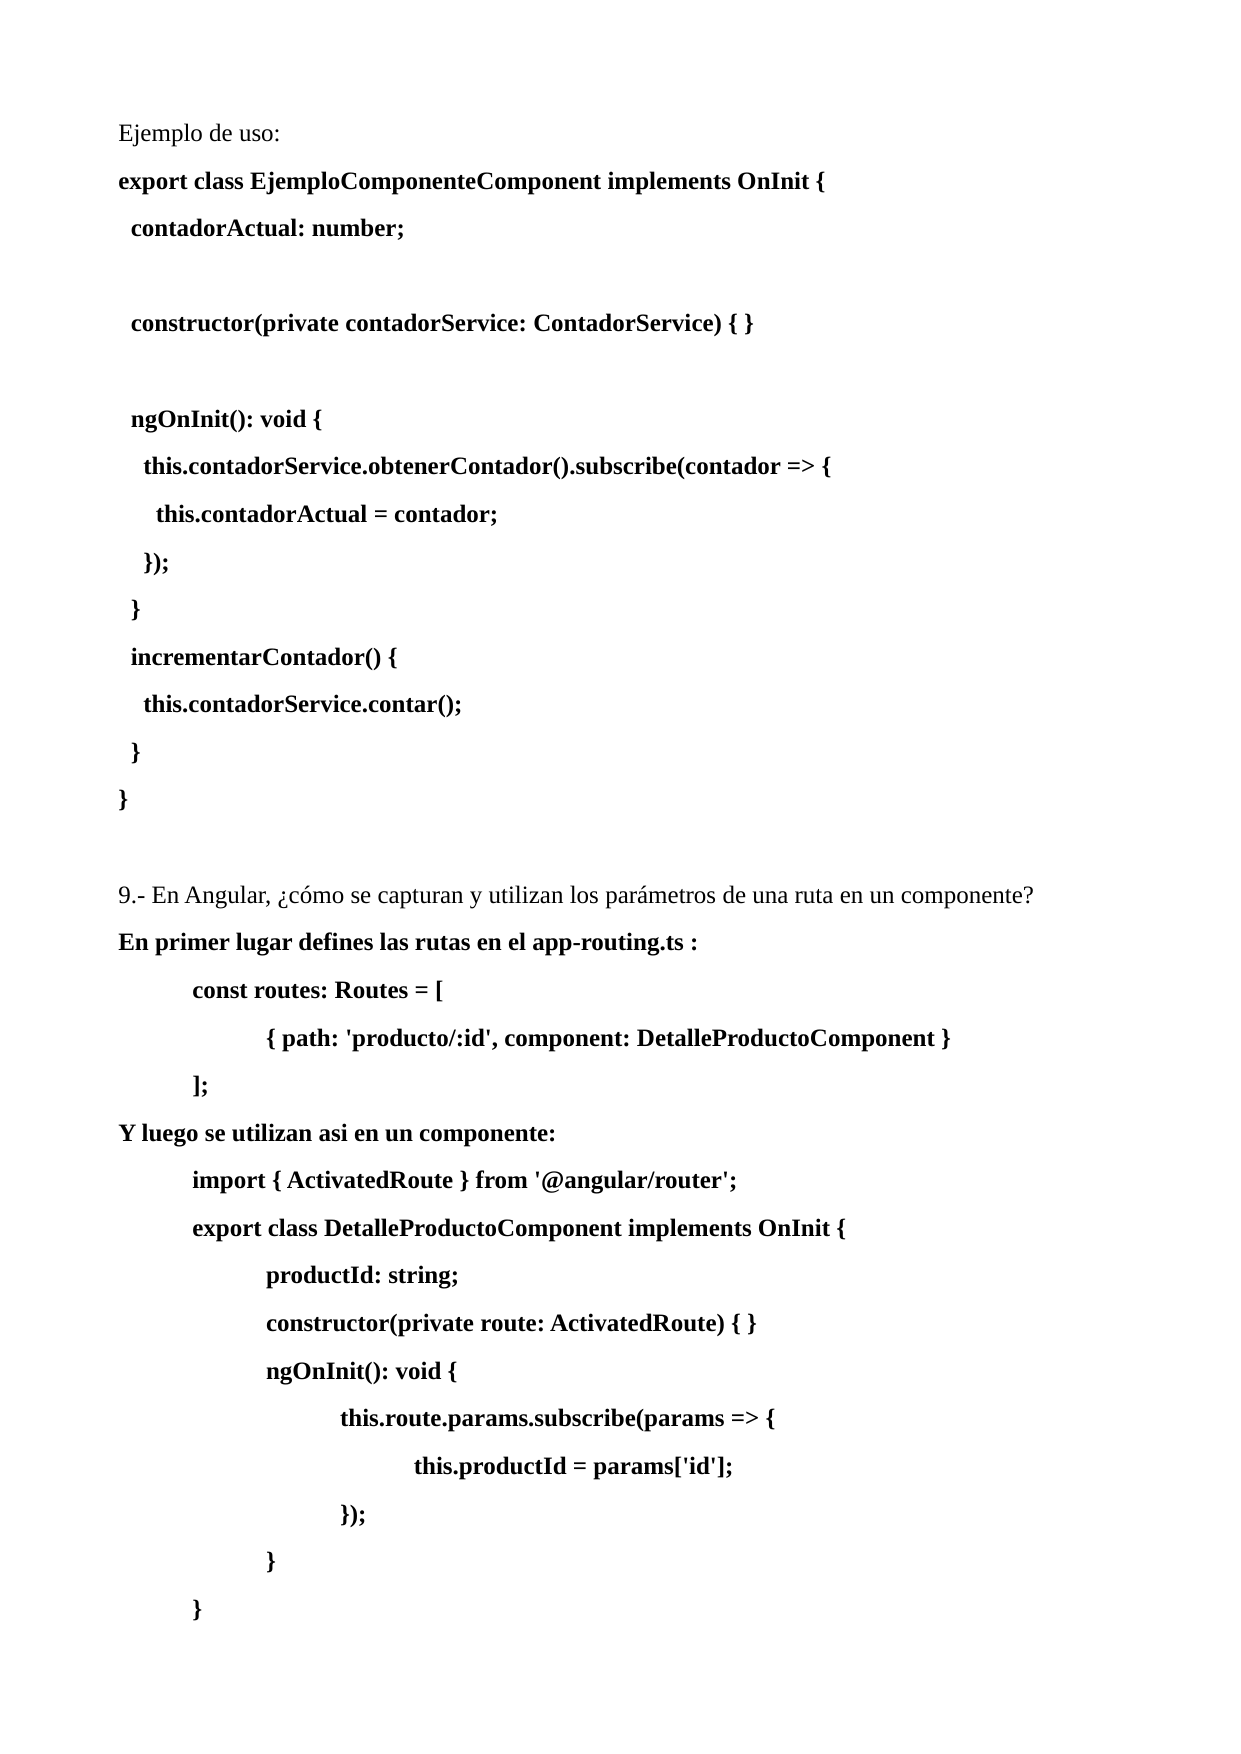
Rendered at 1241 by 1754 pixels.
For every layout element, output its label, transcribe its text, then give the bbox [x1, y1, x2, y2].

text this.contadorActual = contador; [118, 499, 1122, 528]
text this.contadorService.contar(); [118, 689, 1122, 718]
text export class DetalleProductoComponent implements OnInit { [118, 1213, 1122, 1242]
text Ejemplo de uso: [118, 118, 1122, 147]
text incrementarContador() { [118, 642, 1122, 671]
text constructor(private contadorService: ContadorService) { } [118, 308, 1122, 337]
text contadorActual: number; [118, 213, 1122, 242]
text constructor(private route: ActivatedRoute) { } [118, 1308, 1122, 1337]
text Y luego se utilizan asi en un componente: [118, 1118, 1122, 1147]
text }); [118, 1499, 1122, 1527]
text }); [118, 547, 1122, 575]
text productId: string; [118, 1261, 1122, 1289]
text } [118, 737, 1122, 766]
text this.contadorService.obtenerContador().subscribe(contador => { [118, 451, 1122, 480]
text } [118, 784, 1122, 813]
text this.productId = params['id']; [118, 1451, 1122, 1480]
text } [118, 1594, 1122, 1623]
text En primer lugar defines las rutas en el app-routing.ts : [118, 927, 1122, 956]
text ngOnInit(): void { [118, 404, 1122, 432]
text } [118, 594, 1122, 623]
text const routes: Routes = [ [118, 975, 1122, 1004]
text import { ActivatedRoute } from '@angular/router'; [118, 1165, 1122, 1194]
text } [118, 1546, 1122, 1575]
text { path: 'producto/:id', component: DetalleProductoComponent } [118, 1023, 1122, 1051]
text ngOnInit(): void { [118, 1356, 1122, 1384]
text this.route.params.subscribe(params => { [118, 1403, 1122, 1432]
text ]; [118, 1070, 1122, 1099]
text export class EjemploComponenteComponent implements OnInit { [118, 166, 1122, 194]
text 9.- En Angular, ¿cómo se capturan y utilizan los parámetros de una ruta en un componente? [118, 880, 1122, 908]
